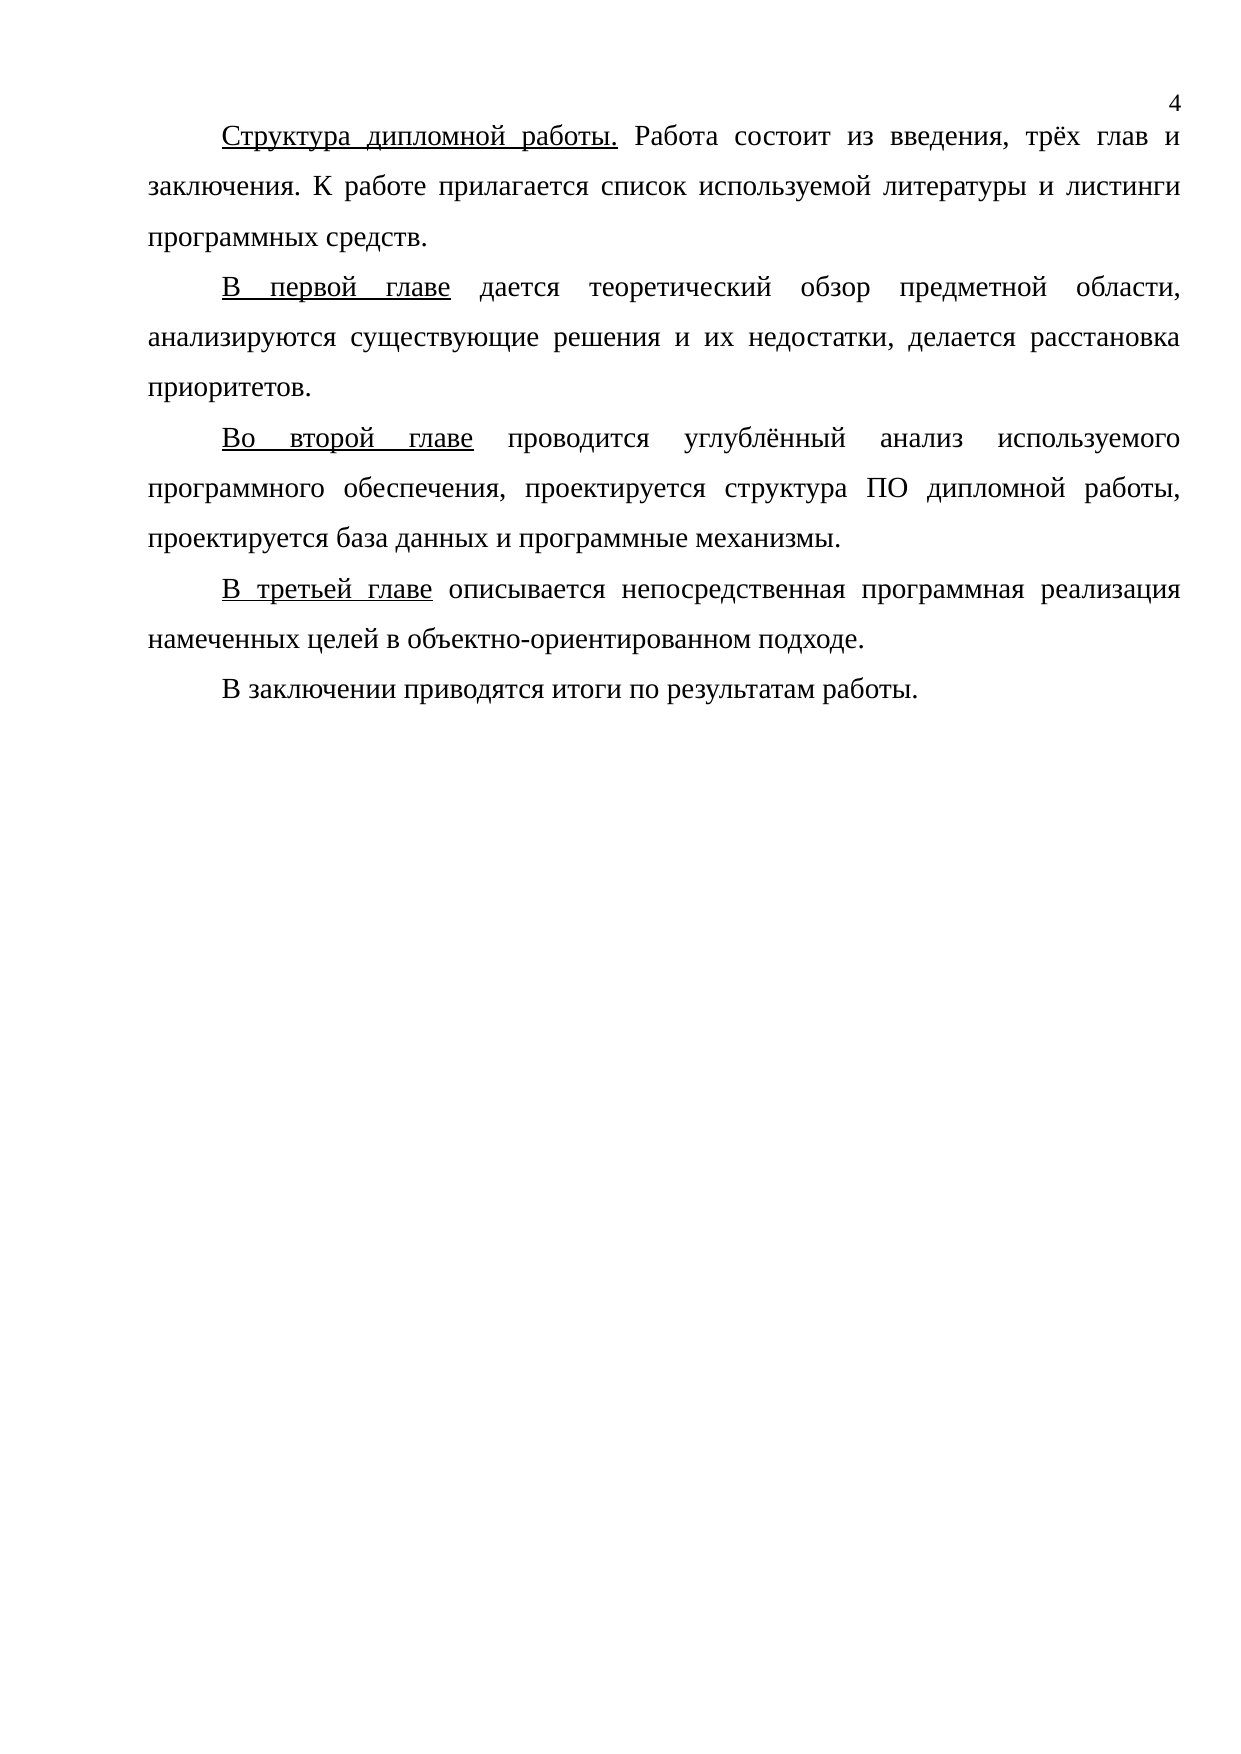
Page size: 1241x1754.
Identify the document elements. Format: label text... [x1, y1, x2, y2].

text Во второй главе проводится углублённый анализ используемого программного обеспечения, проектируется структура ПО дипломной работы, проектируется база данных и программные механизмы. [148, 420, 1181, 554]
text В заключении приводятся итоги по результатам работы. [148, 671, 1181, 705]
text Структура дипломной работы. Работа состоит из введения, трёх глав и заключения. К работе прилагается список используемой литературы и листинги программных средств. [148, 118, 1181, 252]
text В первой главе дается теоретический обзор предметной области, анализируются существующие решения и их недостатки, делается расстановка приоритетов. [148, 269, 1181, 403]
text В третьей главе описывается непосредственная программная реализация намеченных целей в объектно-ориентированном подходе. [148, 571, 1181, 655]
